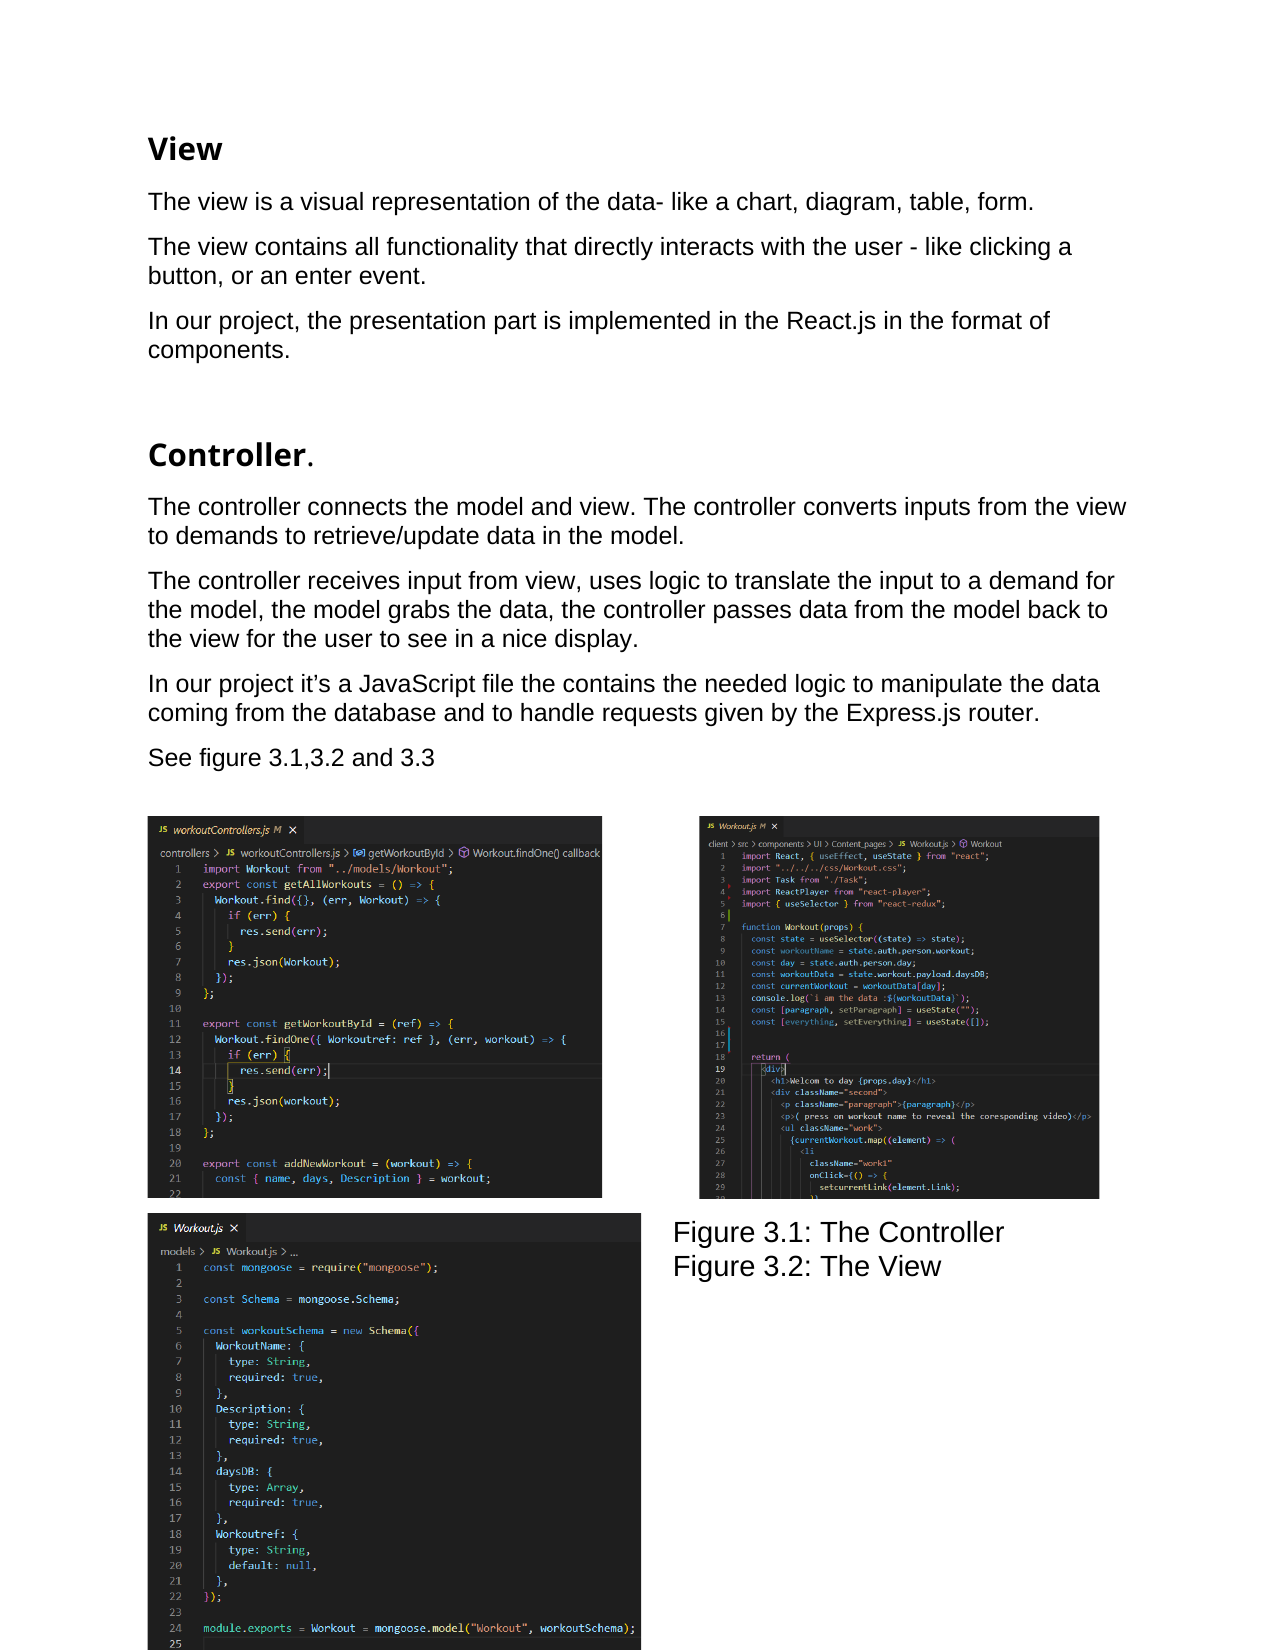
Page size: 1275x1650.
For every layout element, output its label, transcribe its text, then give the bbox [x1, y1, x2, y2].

text View [148, 127, 1127, 170]
text The view is a visual representation of the data- like a chart, diagram, table, form. [148, 187, 1127, 215]
text In our project, the presentation part is implemented in the React.js in the format of components. [148, 306, 1127, 364]
text Controller. [148, 433, 1127, 475]
text The controller receives input from view, uses logic to translate the input to a demand for the model, the model grabs the data, the controller passes data from the model back to the view for the user to see in a nice display. [148, 566, 1127, 652]
text See figure 3.1,3.2 and 3.3 [148, 743, 1127, 772]
text Figure 3.1: The Controller Figure 3.2: The View [642, 1216, 1127, 1283]
text In our project it’s a JavaScript file the contains the needed logic to manipulate the data coming from the database and to handle requests given by the Express.js router. [148, 669, 1127, 726]
text The view contains all functionality that directly interacts with the user - like clicking a button, or an enter event. [148, 232, 1127, 289]
text The controller connects the model and view. The controller converts inputs from the view to demands to retrieve/update data in the model. [148, 492, 1127, 549]
